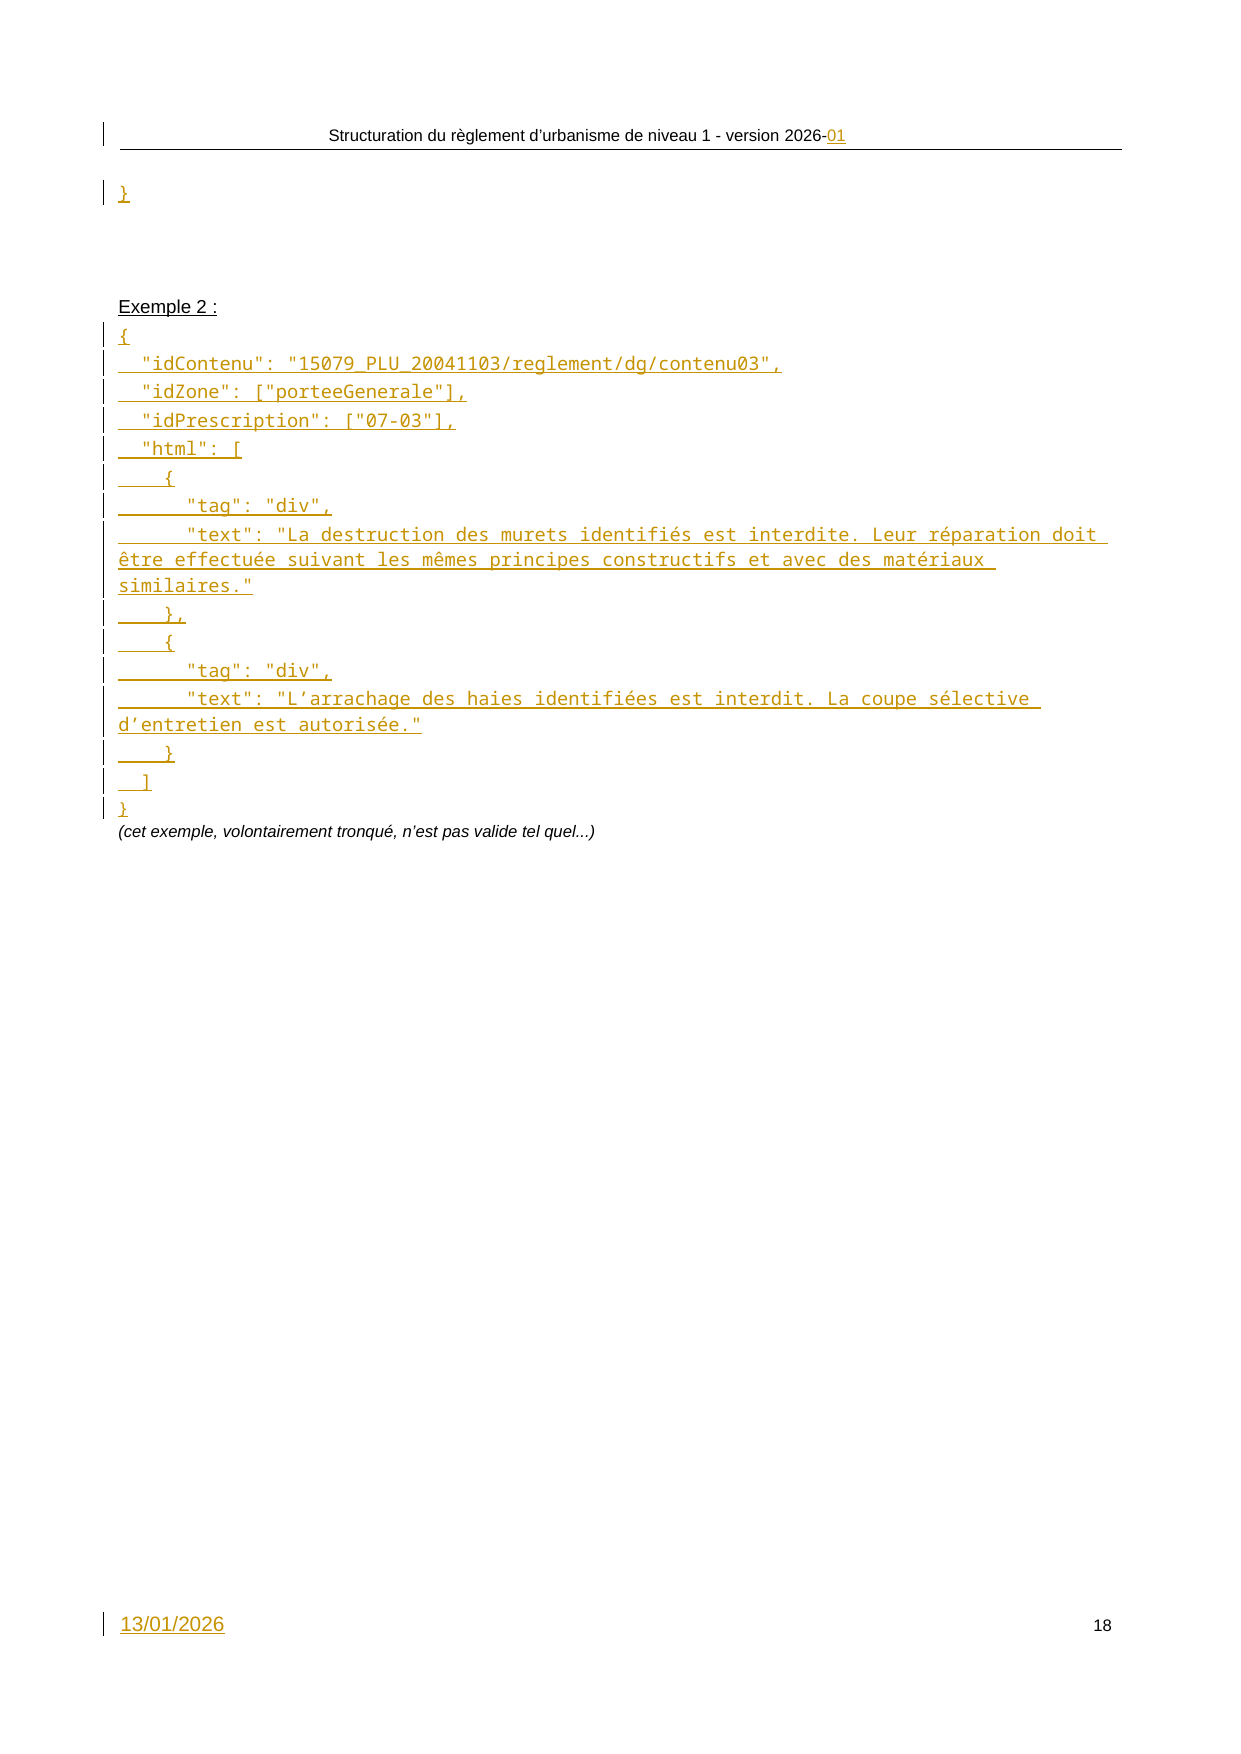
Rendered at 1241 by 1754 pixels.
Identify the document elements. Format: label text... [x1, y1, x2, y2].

text "idContenu": "15079_PLU_20041103/reglement/dg/contenu03", [118, 350, 1116, 376]
text "idPrescription": ["07-03"], [118, 407, 1116, 433]
text { [118, 464, 1116, 489]
text { [118, 322, 1116, 347]
text }, [118, 600, 1116, 626]
text Exemple 2 : [118, 293, 1116, 319]
text { [118, 629, 1116, 654]
text "text": "La destruction des murets identifiés est interdite. Leur réparation doit être effectuée suivant les mêmes principes constructifs et avec des matériaux similaires." [118, 521, 1116, 597]
text (cet exemple, volontairement tronqué, n’est pas valide tel quel...) [118, 822, 1122, 841]
text ] [118, 768, 1116, 794]
text } [118, 740, 1116, 765]
text "tag": "div", [118, 492, 1116, 518]
text "idZone": ["porteeGenerale"], [118, 379, 1116, 404]
text } [118, 797, 1116, 819]
text } [118, 180, 1116, 205]
text "html": [ [118, 436, 1116, 461]
text "text": "L’arrachage des haies identifiées est interdit. La coupe sélective d’entretien est autorisée." [118, 686, 1116, 737]
text "tag": "div", [118, 657, 1116, 683]
